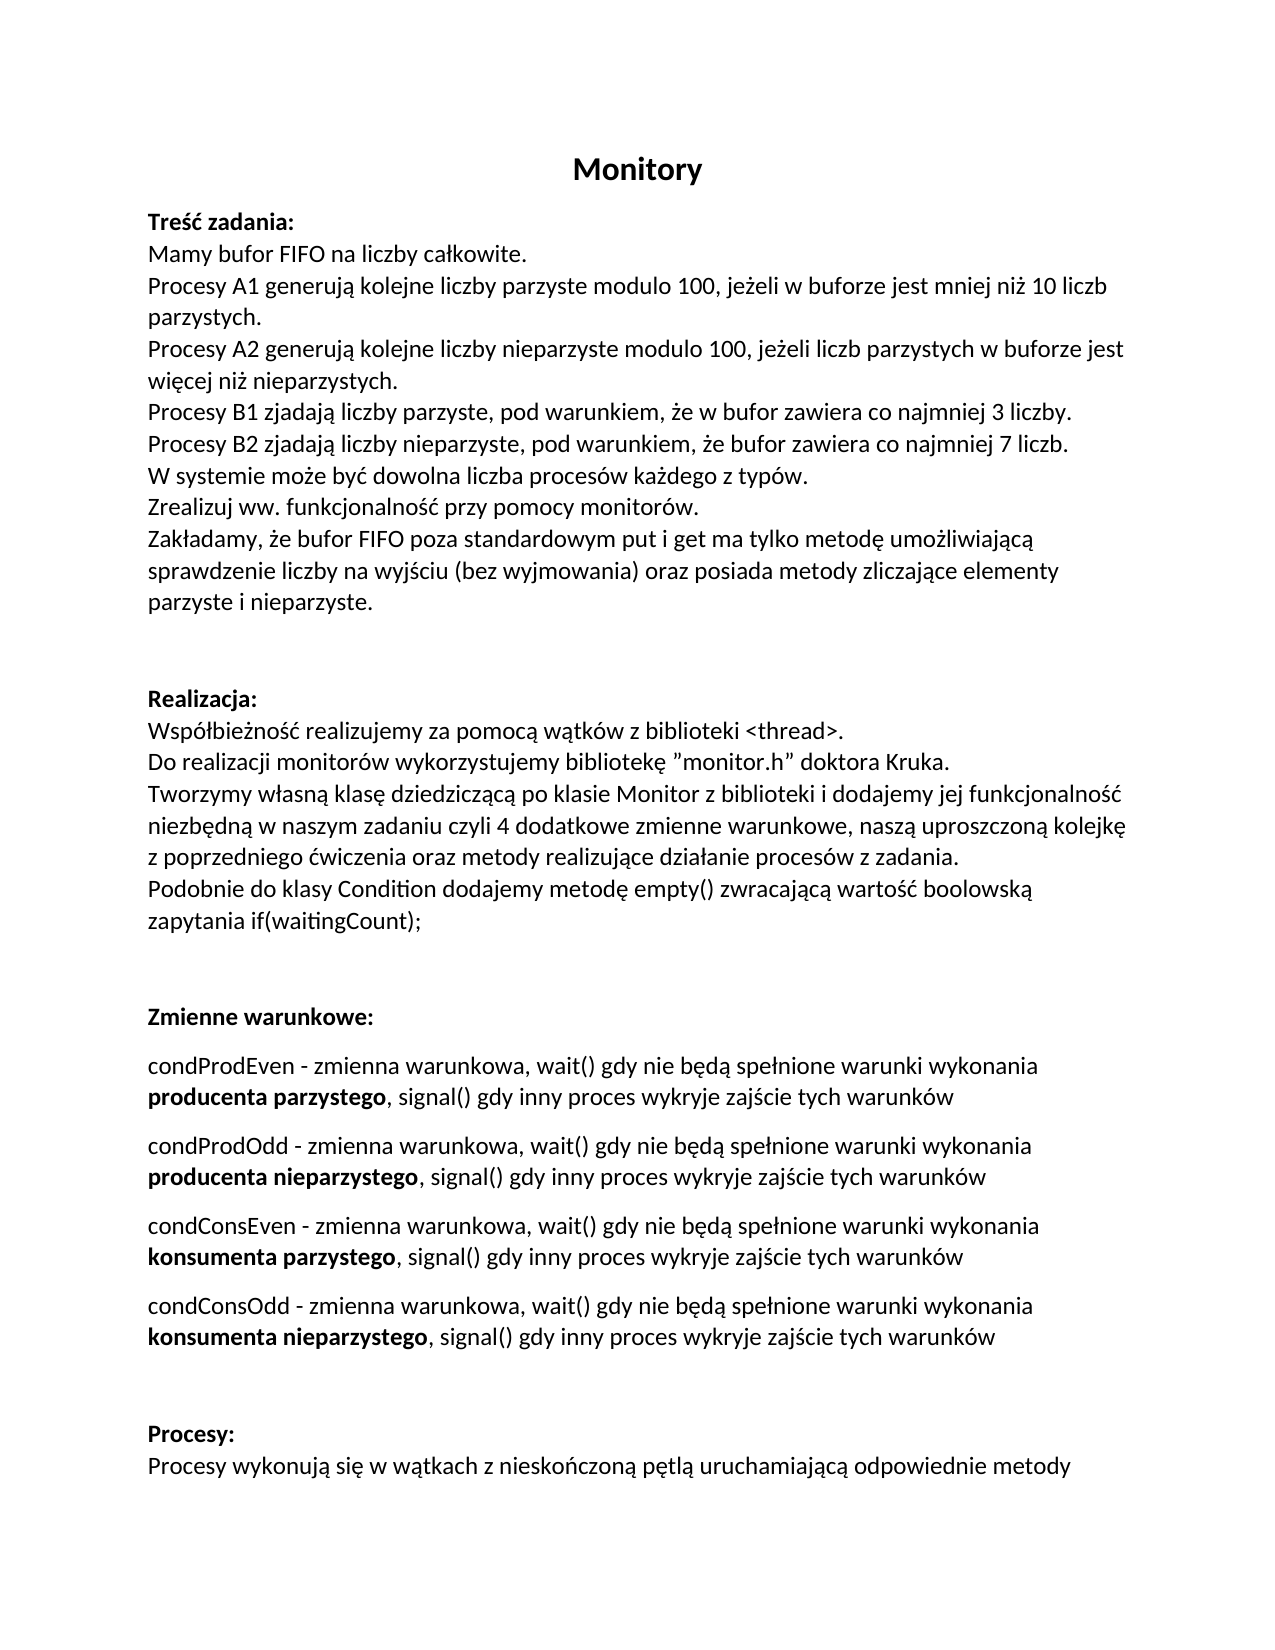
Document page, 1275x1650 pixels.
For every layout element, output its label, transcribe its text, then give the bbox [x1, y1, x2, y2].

text Zmienne warunkowe: [148, 1002, 1127, 1032]
text Treść zadania: Mamy bufor FIFO na liczby całkowite. Procesy A1 generują kolejne liczby parzyste modulo 100, jeżeli w buforze jest mniej niż 10 liczb parzystych. Procesy A2 generują kolejne liczby nieparzyste modulo 100, jeżeli liczb parzystych w buforze jest więcej niż nieparzystych. Procesy B1 zjadają liczby parzyste, pod warunkiem, że w bufor zawiera co najmniej 3 liczby. Procesy B2 zjadają liczby nieparzyste, pod warunkiem, że bufor zawiera co najmniej 7 liczb. W systemie może być dowolna liczba procesów każdego z typów. Zrealizuj ww. funkcjonalność przy pomocy monitorów. Zakładamy, że bufor FIFO poza standardowym put i get ma tylko metodę umożliwiającą sprawdzenie liczby na wyjściu (bez wyjmowania) oraz posiada metody zliczające elementy parzyste i nieparzyste. [148, 207, 1127, 617]
text condProdOdd - zmienna warunkowa, wait() gdy nie będą spełnione warunki wykonania producenta nieparzystego, signal() gdy inny proces wykryje zajście tych warunków [148, 1130, 1127, 1192]
text Procesy: Procesy wykonują się w wątkach z nieskończoną pętlą uruchamiającą odpowiednie metody [148, 1418, 1127, 1480]
text Realizacja: Współbieżność realizujemy za pomocą wątków z biblioteki <thread>. Do realizacji monitorów wykorzystujemy bibliotekę ”monitor.h” doktora Kruka. Tworzymy własną klasę dziedziczącą po klasie Monitor z biblioteki i dodajemy jej funkcjonalność niezbędną w naszym zadaniu czyli 4 dodatkowe zmienne warunkowe, naszą uproszczoną kolejkę z poprzedniego ćwiczenia oraz metody realizujące działanie procesów z zadania. Podobnie do klasy Condition dodajemy metodę empty() zwracającą wartość boolowską zapytania if(waitingCount); [148, 683, 1127, 935]
text Monitory [148, 148, 1127, 188]
text condProdEven - zmienna warunkowa, wait() gdy nie będą spełnione warunki wykonania producenta parzystego, signal() gdy inny proces wykryje zajście tych warunków [148, 1050, 1127, 1112]
text condConsEven - zmienna warunkowa, wait() gdy nie będą spełnione warunki wykonania konsumenta parzystego, signal() gdy inny proces wykryje zajście tych warunków [148, 1210, 1127, 1272]
text condConsOdd - zmienna warunkowa, wait() gdy nie będą spełnione warunki wykonania konsumenta nieparzystego, signal() gdy inny proces wykryje zajście tych warunków [148, 1290, 1127, 1352]
